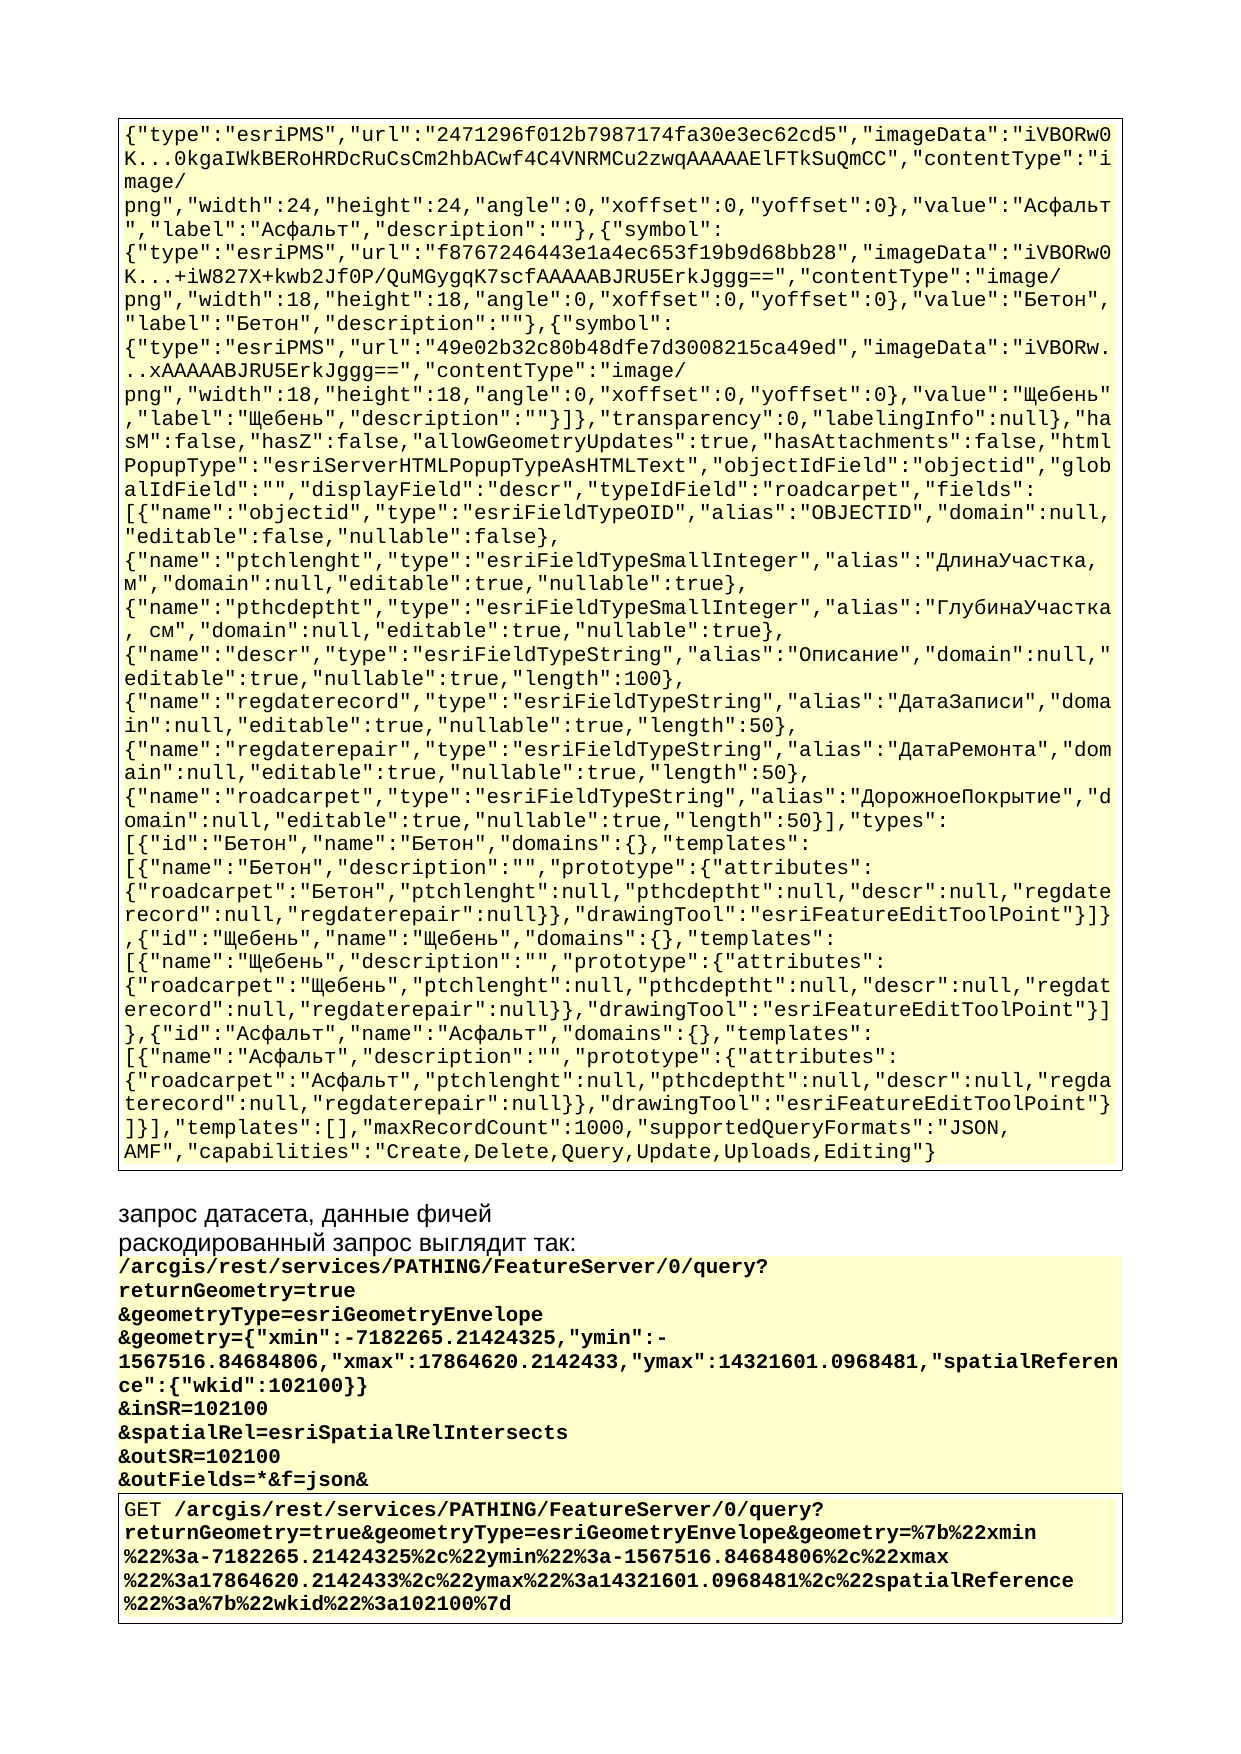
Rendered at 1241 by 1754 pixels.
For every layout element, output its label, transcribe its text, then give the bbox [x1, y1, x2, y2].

text &geometry={"xmin":-7182265.21424325,"ymin":-1567516.84684806,"xmax":17864620.2142433,"ymax":14321601.0968481,"spatialReference":{"wkid":102100}} [118, 1327, 1122, 1398]
text &geometryType=esriGeometryEnvelope [118, 1304, 1122, 1327]
text &outFields=*&f=json& [118, 1469, 1122, 1493]
table_cell {"type":"esriPMS","url":"2471296f012b7987174fa30e3ec62cd5","imageData":"iVBORw0K...0kgaIWkBERoHRDcRuCsCm2hbACwf4C4VNRMCu2zwqAAAAAElFTkSuQmCC","contentType":"image/png","width":24,"height":24,"angle":0,"xoffset":0,"yoffset":0},"value":"Асфальт","label":"Асфальт","description":""},{"symbol":{"type":"esriPMS","url":"f8767246443e1a4ec653f19b9d68bb28","imageData":"iVBORw0K...+iW827X+kwb2Jf0P/QuMGygqK7scfAAAAABJRU5ErkJggg==","contentType":"image/png","width":18,"height":18,"angle":0,"xoffset":0,"yoffset":0},"value":"Бетон","label":"Бетон","description":""},{"symbol":{"type":"esriPMS","url":"49e02b32c80b48dfe7d3008215ca49ed","imageData":"iVBORw...xAAAAABJRU5ErkJggg==","contentType":"image/png","width":18,"height":18,"angle":0,"xoffset":0,"yoffset":0},"value":"Щебень","label":"Щебень","description":""}]},"transparency":0,"labelingInfo":null},"hasM":false,"hasZ":false,"allowGeometryUpdates":true,"hasAttachments":false,"htmlPopupType":"esriServerHTMLPopupTypeAsHTMLText","objectIdField":"objectid","globalIdField":"","displayField":"descr","typeIdField":"roadcarpet","fields":[{"name":"objectid","type":"esriFieldTypeOID","alias":"OBJECTID","domain":null,"editable":false,"nullable":false},{"name":"ptchlenght","type":"esriFieldTypeSmallInteger","alias":"ДлинаУчастка, м","domain":null,"editable":true,"nullable":true},{"name":"pthcdeptht","type":"esriFieldTypeSmallInteger","alias":"ГлубинаУчастка, см","domain":null,"editable":true,"nullable":true},{"name":"descr","type":"esriFieldTypeString","alias":"Описание","domain":null,"editable":true,"nullable":true,"length":100},{"name":"regdaterecord","type":"esriFieldTypeString","alias":"ДатаЗаписи","domain":null,"editable":true,"nullable":true,"length":50},{"name":"regdaterepair","type":"esriFieldTypeString","alias":"ДатаРемонта","domain":null,"editable":true,"nullable":true,"length":50},{"name":"roadcarpet","type":"esriFieldTypeString","alias":"ДорожноеПокрытие","domain":null,"editable":true,"nullable":true,"length":50}],"types":[{"id":"Бетон","name":"Бетон","domains":{},"templates":[{"name":"Бетон","description":"","prototype":{"attributes":{"roadcarpet":"Бетон","ptchlenght":null,"pthcdeptht":null,"descr":null,"regdaterecord":null,"regdaterepair":null}},"drawingTool":"esriFeatureEditToolPoint"}]},{"id":"Щебень","name":"Щебень","domains":{},"templates":[{"name":"Щебень","description":"","prototype":{"attributes":{"roadcarpet":"Щебень","ptchlenght":null,"pthcdeptht":null,"descr":null,"regdaterecord":null,"regdaterepair":null}},"drawingTool":"esriFeatureEditToolPoint"}]},{"id":"Асфальт","name":"Асфальт","domains":{},"templates":[{"name":"Асфальт","description":"","prototype":{"attributes":{"roadcarpet":"Асфальт","ptchlenght":null,"pthcdeptht":null,"descr":null,"regdaterecord":null,"regdaterepair":null}},"drawingTool":"esriFeatureEditToolPoint"}]}],"templates":[],"maxRecordCount":1000,"supportedQueryFormats":"JSON, AMF","capabilities":"Create,Delete,Query,Update,Uploads,Editing"} [119, 119, 1122, 1170]
text запрос датасета, данные фичей [118, 1199, 1122, 1228]
text &outSR=102100 [118, 1446, 1122, 1469]
text /arcgis/rest/services/PATHING/FeatureServer/0/query? [118, 1256, 1122, 1280]
table_header GET /arcgis/rest/services/PATHING/FeatureServer/0/query?returnGeometry=true&geometryType=esriGeometryEnvelope&geometry=%7b%22xmin%22%3a-7182265.21424325%2c%22ymin%22%3a-1567516.84684806%2c%22xmax%22%3a17864620.2142433%2c%22ymax%22%3a14321601.0968481%2c%22spatialReference%22%3a%7b%22wkid%22%3a102100%7d [119, 1494, 1122, 1623]
text &spatialRel=esriSpatialRelIntersects [118, 1422, 1122, 1446]
text раскодированный запрос выглядит так: [118, 1228, 1122, 1256]
text returnGeometry=true [118, 1280, 1122, 1304]
text &inSR=102100 [118, 1398, 1122, 1422]
